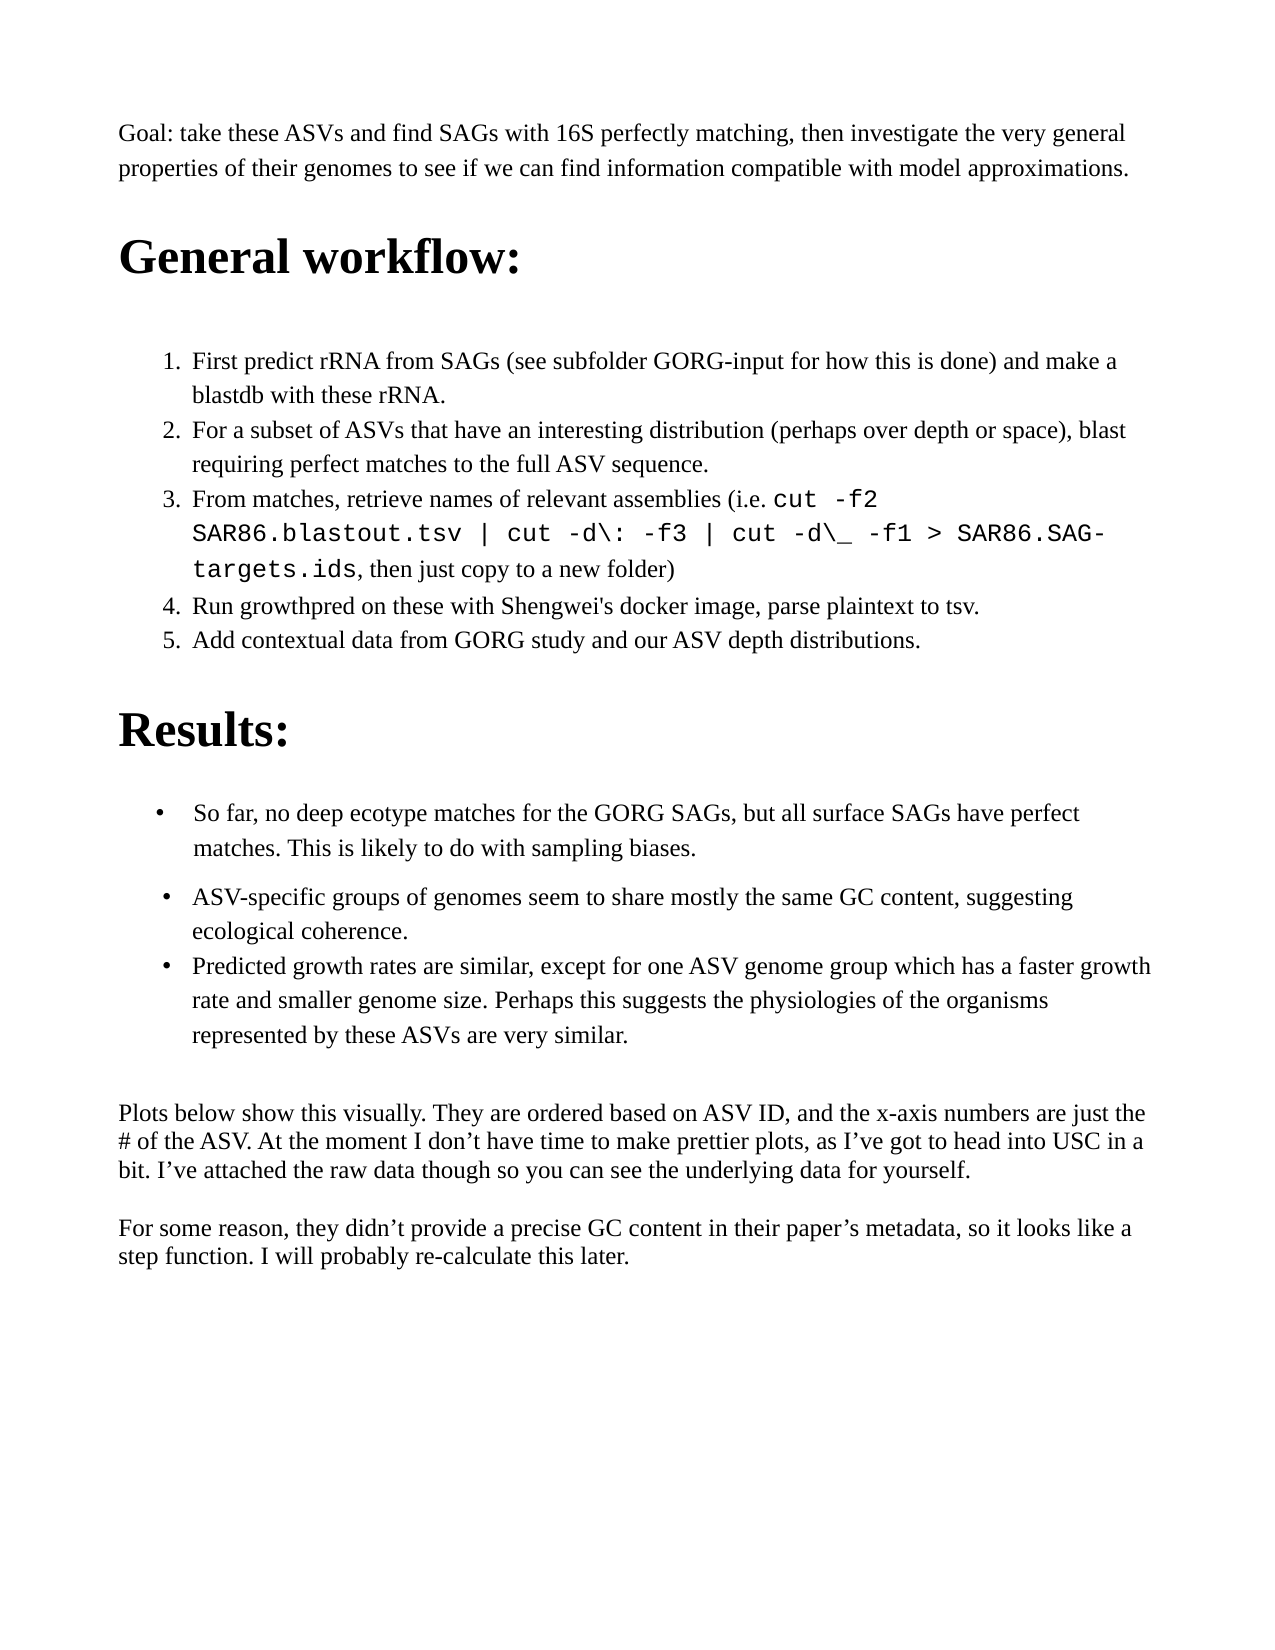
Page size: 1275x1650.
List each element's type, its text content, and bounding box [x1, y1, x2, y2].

subtitle General workflow: [118, 227, 1157, 284]
list For a subset of ASVs that have an interesting distribution (perhaps over depth or space), blast requiring perfect matches to the full ASV sequence. [162, 415, 1157, 478]
text Plots below show this visually. They are ordered based on ASV ID, and the x-axis numbers are just the # of the ASV. At the moment I don’t have time to make prettier plots, as I’ve got to head into USC in a bit. I’ve attached the raw data though so you can see the underlying data for yourself. [118, 1098, 1157, 1184]
list First predict rRNA from SAGs (see subfolder GORG-input for how this is done) and make a blastdb with these rRNA. [162, 346, 1157, 409]
list Add contextual data from GORG study and our ASV depth distributions. [162, 626, 1157, 654]
list From matches, retrieve names of relevant assemblies (i.e. cut -f2 SAR86.blastout.tsv | cut -d\: -f3 | cut -d\_ -f1 > SAR86.SAG-targets.ids, then just copy to a new folder) [162, 484, 1157, 585]
text Goal: take these ASVs and find SAGs with 16S perfectly matching, then investigate the very general properties of their genomes to see if we can find information compatible with model approximations. [118, 118, 1157, 181]
list ASV-specific groups of genomes seem to share mostly the same GC content, suggesting ecological coherence. [162, 882, 1157, 945]
text For some reason, they didn’t provide a precise GC content in their paper’s metadata, so it looks like a step function. I will probably re-calculate this later. [118, 1213, 1157, 1270]
list So far, no deep ecotype matches for the GORG SAGs, but all surface SAGs have perfect matches. This is likely to do with sampling biases. [156, 798, 1157, 862]
list Predicted growth rates are similar, except for one ASV genome group which has a faster growth rate and smaller genome size. Perhaps this suggests the physiologies of the organisms represented by these ASVs are very similar. [162, 951, 1157, 1049]
list Run growthpred on these with Shengwei's docker image, parse plaintext to tsv. [162, 591, 1157, 620]
subtitle Results: [118, 700, 1157, 757]
